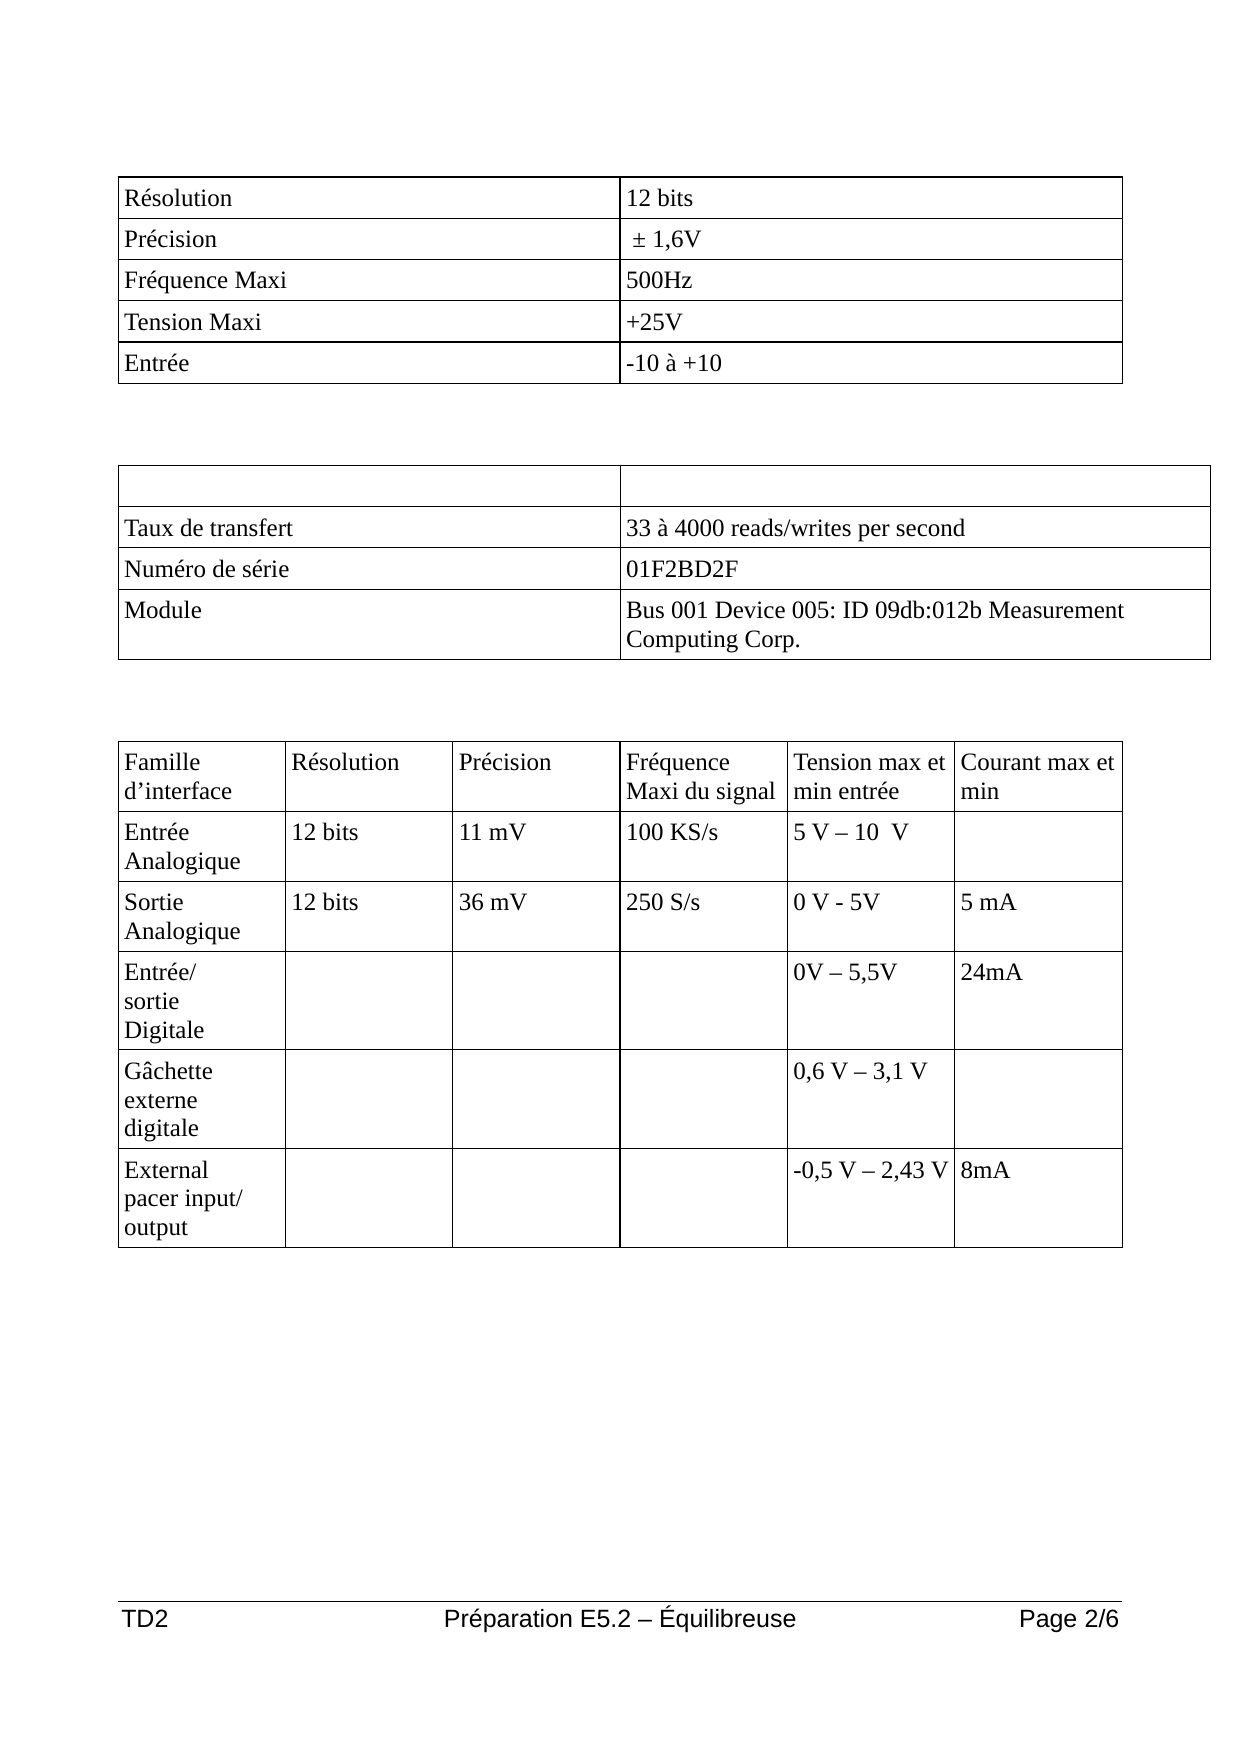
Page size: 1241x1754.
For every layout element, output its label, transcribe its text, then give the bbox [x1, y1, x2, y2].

table_cell External pacer input/ output [119, 1149, 285, 1247]
table_cell Taux de transfert [119, 507, 620, 547]
table_cell 24mA [955, 952, 1122, 1049]
table_cell 01F2BD2F [621, 548, 1210, 588]
table_cell ± 1,6V [621, 219, 1122, 259]
table_cell 8mA [955, 1149, 1122, 1247]
table_header Fréquence Maxi du signal [621, 742, 787, 811]
table_cell [621, 952, 787, 1049]
table_cell 36 mV [453, 882, 619, 951]
table_cell [621, 1149, 787, 1247]
table_cell Entrée [119, 343, 619, 383]
table_cell Bus 001 Device 005: ID 09db:012b Measurement Computing Corp. [621, 590, 1210, 658]
table_cell Gâchette externe digitale [119, 1050, 285, 1148]
table_cell Sortie Analogique [119, 882, 285, 951]
table_header 12 bits [621, 178, 1122, 218]
table_cell [453, 952, 619, 1049]
table_cell Fréquence Maxi [119, 260, 619, 300]
table_cell 33 à 4000 reads/writes per second [621, 507, 1210, 547]
table_header [621, 466, 1210, 506]
table_cell [955, 1050, 1122, 1148]
table_cell [286, 1149, 452, 1247]
table_cell -0,5 V – 2,43 V [788, 1149, 954, 1247]
table_cell Numéro de série [119, 548, 620, 588]
table_cell 0V – 5,5V [788, 952, 954, 1049]
table_cell Module [119, 590, 620, 658]
table_header [119, 466, 620, 506]
table_cell 11 mV [453, 812, 619, 881]
table_cell 250 S/s [621, 882, 787, 951]
table_cell 12 bits [286, 882, 452, 951]
table_cell 12 bits [286, 812, 452, 881]
table_cell Entrée/ sortie Digitale [119, 952, 285, 1049]
table_cell +25V [621, 301, 1122, 341]
table_cell [955, 812, 1122, 881]
table_cell 0,6 V – 3,1 V [788, 1050, 954, 1148]
table_header Courant max et min [955, 742, 1122, 811]
table_cell [286, 952, 452, 1049]
table_header Tension max et min entrée [788, 742, 954, 811]
table_cell Précision [119, 219, 619, 259]
table_cell -10 à +10 [621, 343, 1122, 383]
table_cell [453, 1050, 619, 1148]
table_cell [286, 1050, 452, 1148]
table_cell 0 V - 5V [788, 882, 954, 951]
table_cell 100 KS/s [621, 812, 787, 881]
table_cell 5 mA [955, 882, 1122, 951]
table_cell [621, 1050, 787, 1148]
table_header Précision [453, 742, 619, 811]
table_header Famille d’interface [119, 742, 285, 811]
table_cell [453, 1149, 619, 1247]
table_cell 500Hz [621, 260, 1122, 300]
table_cell 5 V – 10 V [788, 812, 954, 881]
table_header Résolution [119, 178, 619, 218]
table_header Résolution [286, 742, 452, 811]
table_cell Entrée Analogique [119, 812, 285, 881]
table_cell Tension Maxi [119, 301, 619, 341]
